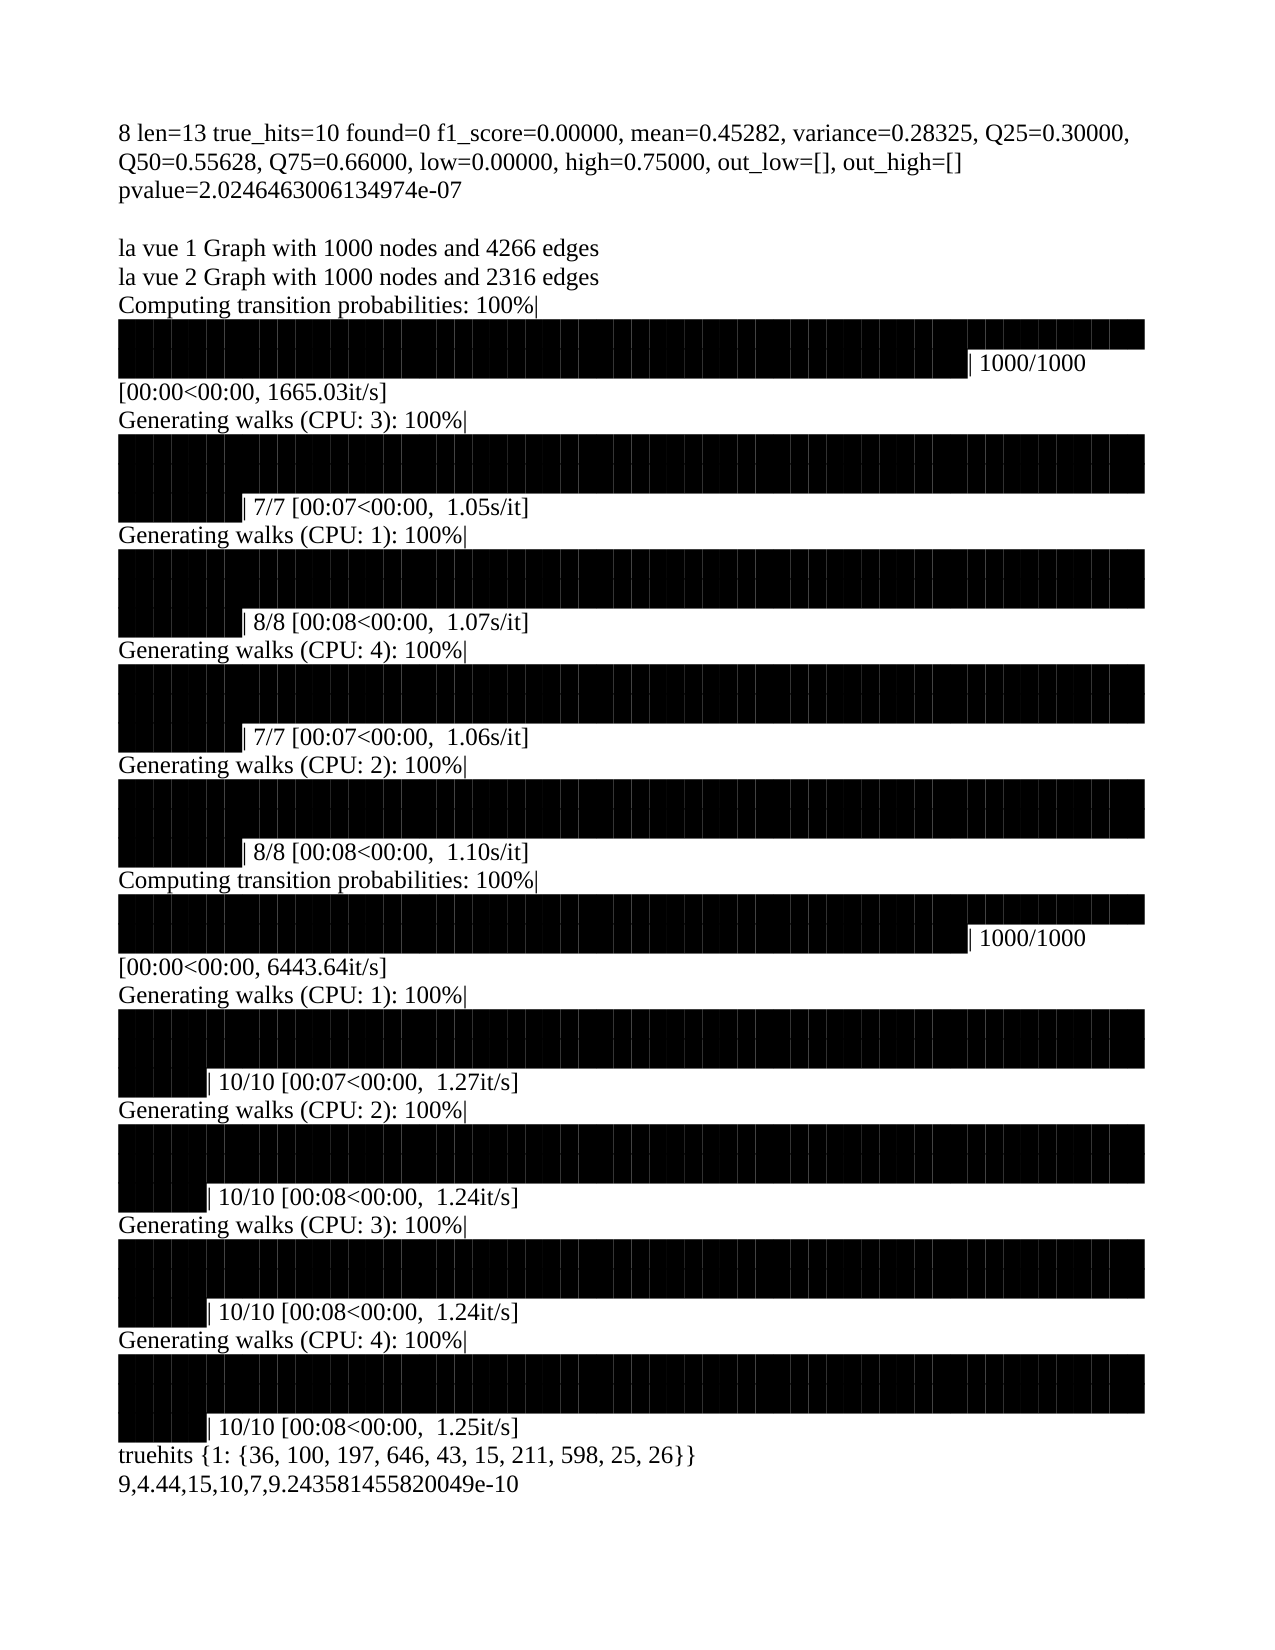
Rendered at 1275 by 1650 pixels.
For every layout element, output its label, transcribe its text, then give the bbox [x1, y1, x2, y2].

text Generating walks (CPU: 4): 100%|█████████████████████████████████████████████████████████████████████████████████████████████████████████████████████████| 10/10 [00:08<00:00, 1.25it/s] [118, 1326, 1157, 1441]
text la vue 2 Graph with 1000 nodes and 2316 edges [118, 262, 1157, 291]
text Computing transition probabilities: 100%|██████████████████████████████████████████████████████████████████████████████████████████████████████████| 1000/1000 [00:00<00:00, 6443.64it/s] [118, 866, 1157, 981]
text Generating walks (CPU: 1): 100%|███████████████████████████████████████████████████████████████████████████████████████████████████████████████████████████| 8/8 [00:08<00:00, 1.07s/it] [118, 521, 1157, 636]
text Generating walks (CPU: 1): 100%|█████████████████████████████████████████████████████████████████████████████████████████████████████████████████████████| 10/10 [00:07<00:00, 1.27it/s] [118, 981, 1157, 1096]
text Generating walks (CPU: 2): 100%|█████████████████████████████████████████████████████████████████████████████████████████████████████████████████████████| 10/10 [00:08<00:00, 1.24it/s] [118, 1096, 1157, 1211]
text 9,4.44,15,10,7,9.243581455820049e-10 [118, 1469, 1157, 1498]
text Generating walks (CPU: 4): 100%|███████████████████████████████████████████████████████████████████████████████████████████████████████████████████████████| 7/7 [00:07<00:00, 1.06s/it] [118, 636, 1157, 751]
text la vue 1 Graph with 1000 nodes and 4266 edges [118, 233, 1157, 262]
text Generating walks (CPU: 2): 100%|███████████████████████████████████████████████████████████████████████████████████████████████████████████████████████████| 8/8 [00:08<00:00, 1.10s/it] [118, 751, 1157, 866]
text Computing transition probabilities: 100%|██████████████████████████████████████████████████████████████████████████████████████████████████████████| 1000/1000 [00:00<00:00, 1665.03it/s] [118, 291, 1157, 406]
text 8 len=13 true_hits=10 found=0 f1_score=0.00000, mean=0.45282, variance=0.28325, Q25=0.30000, Q50=0.55628, Q75=0.66000, low=0.00000, high=0.75000, out_low=[], out_high=[] pvalue=2.0246463006134974e-07 [118, 118, 1157, 204]
text Generating walks (CPU: 3): 100%|█████████████████████████████████████████████████████████████████████████████████████████████████████████████████████████| 10/10 [00:08<00:00, 1.24it/s] [118, 1211, 1157, 1326]
text truehits {1: {36, 100, 197, 646, 43, 15, 211, 598, 25, 26}} [118, 1441, 1157, 1469]
text Generating walks (CPU: 3): 100%|███████████████████████████████████████████████████████████████████████████████████████████████████████████████████████████| 7/7 [00:07<00:00, 1.05s/it] [118, 406, 1157, 521]
